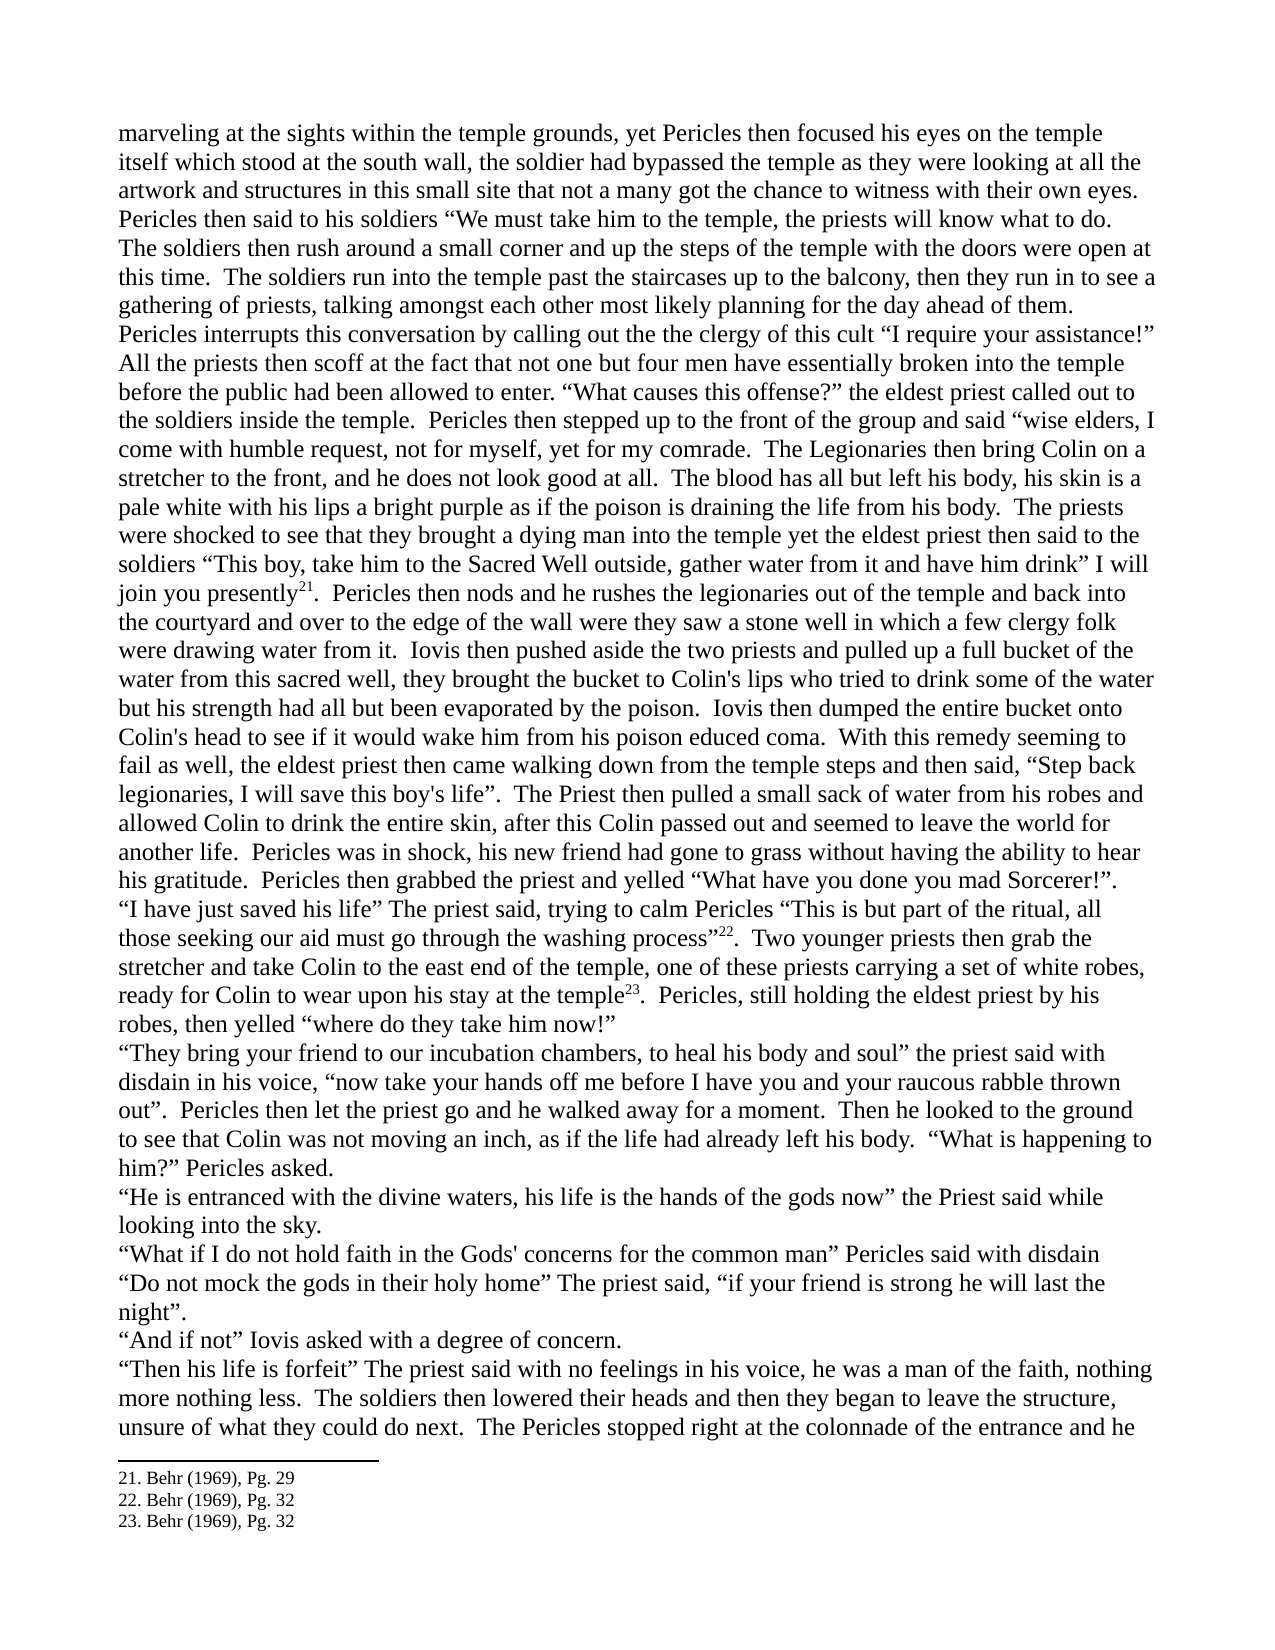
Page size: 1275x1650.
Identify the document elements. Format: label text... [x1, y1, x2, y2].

text “He is entranced with the divine waters, his life is the hands of the gods now” the Priest said while looking into the sky. [118, 1182, 1157, 1239]
text “I have just saved his life” The priest said, trying to calm Pericles “This is but part of the ritual, all those seeking our aid must go through the washing process”. Two younger priests then grab the stretcher and take Colin to the east end of the temple, one of these priests carrying a set of white robes, ready for Colin to wear upon his stay at the temple. Pericles, still holding the eldest priest by his robes, then yelled “where do they take him now!” [118, 894, 1157, 1038]
text . Behr (1969), Pg. 29 [118, 1467, 1157, 1489]
text “They bring your friend to our incubation chambers, to heal his body and soul” the priest said with disdain in his voice, “now take your hands off me before I have you and your raucous rabble thrown out”. Pericles then let the priest go and he walked away for a moment. Then he looked to the ground to see that Colin was not moving an inch, as if the life had already left his body. “What is happening to him?” Pericles asked. [118, 1038, 1157, 1182]
text “What if I do not hold faith in the Gods' concerns for the common man” Pericles said with disdain [118, 1239, 1157, 1268]
text . Behr (1969), Pg. 32 [118, 1510, 1157, 1532]
text “Do not mock the gods in their holy home” The priest said, “if your friend is strong he will last the night”. [118, 1268, 1157, 1326]
text . Behr (1969), Pg. 32 [118, 1489, 1157, 1510]
text “Then his life is forfeit” The priest said with no feelings in his voice, he was a man of the faith, nothing more nothing less. The soldiers then lowered their heads and then they began to leave the structure, unsure of what they could do next. The Pericles stopped right at the colonnade of the entrance and he [118, 1354, 1157, 1441]
text “And if not” Iovis asked with a degree of concern. [118, 1326, 1157, 1354]
text marveling at the sights within the temple grounds, yet Pericles then focused his eyes on the temple itself which stood at the south wall, the soldier had bypassed the temple as they were looking at all the artwork and structures in this small site that not a many got the chance to witness with their own eyes. Pericles then said to his soldiers “We must take him to the temple, the priests will know what to do. The soldiers then rush around a small corner and up the steps of the temple with the doors were open at this time. The soldiers run into the temple past the staircases up to the balcony, then they run in to see a gathering of priests, talking amongst each other most likely planning for the day ahead of them. Pericles interrupts this conversation by calling out the the clergy of this cult “I require your assistance!” All the priests then scoff at the fact that not one but four men have essentially broken into the temple before the public had been allowed to enter. “What causes this offense?” the eldest priest called out to the soldiers inside the temple. Pericles then stepped up to the front of the group and said “wise elders, I come with humble request, not for myself, yet for my comrade. The Legionaries then bring Colin on a stretcher to the front, and he does not look good at all. The blood has all but left his body, his skin is a pale white with his lips a bright purple as if the poison is draining the life from his body. The priests were shocked to see that they brought a dying man into the temple yet the eldest priest then said to the soldiers “This boy, take him to the Sacred Well outside, gather water from it and have him drink” I will join you presently. Pericles then nods and he rushes the legionaries out of the temple and back into the courtyard and over to the edge of the wall were they saw a stone well in which a few clergy folk were drawing water from it. Iovis then pushed aside the two priests and pulled up a full bucket of the water from this sacred well, they brought the bucket to Colin's lips who tried to drink some of the water but his strength had all but been evaporated by the poison. Iovis then dumped the entire bucket onto Colin's head to see if it would wake him from his poison educed coma. With this remedy seeming to fail as well, the eldest priest then came walking down from the temple steps and then said, “Step back legionaries, I will save this boy's life”. The Priest then pulled a small sack of water from his robes and allowed Colin to drink the entire skin, after this Colin passed out and seemed to leave the world for another life. Pericles was in shock, his new friend had gone to grass without having the ability to hear his gratitude. Pericles then grabbed the priest and yelled “What have you done you mad Sorcerer!”. [118, 118, 1157, 894]
